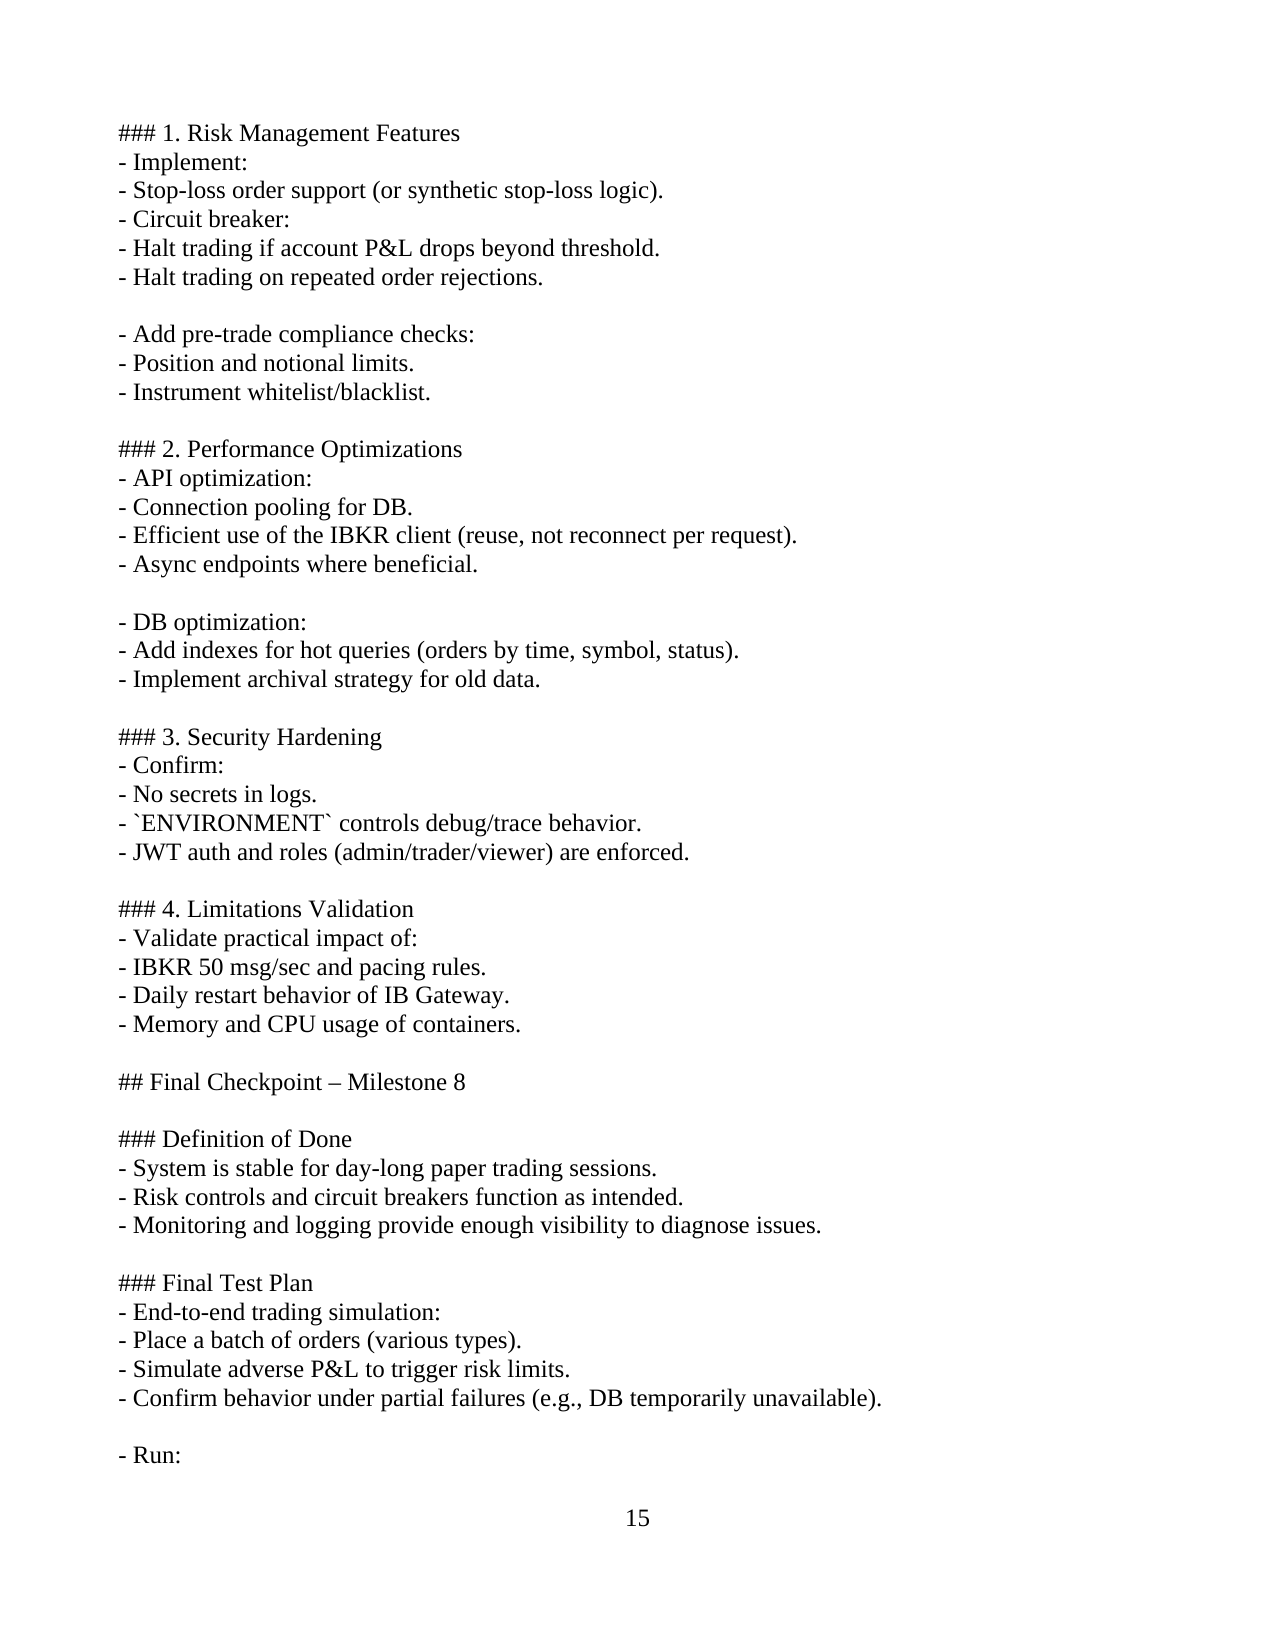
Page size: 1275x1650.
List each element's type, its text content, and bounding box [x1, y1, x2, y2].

text - Implement archival strategy for old data. [118, 664, 1157, 693]
text - Risk controls and circuit breakers function as intended. [118, 1182, 1157, 1211]
text - Add pre-trade compliance checks: [118, 319, 1157, 348]
text - Memory and CPU usage of containers. [118, 1009, 1157, 1038]
text ### 4. Limitations Validation [118, 894, 1157, 923]
text - Simulate adverse P&L to trigger risk limits. [118, 1354, 1157, 1383]
text - Instrument whitelist/blacklist. [118, 377, 1157, 406]
text - Halt trading if account P&L drops beyond threshold. [118, 233, 1157, 262]
text - System is stable for day-long paper trading sessions. [118, 1153, 1157, 1182]
text - API optimization: [118, 463, 1157, 492]
text ### Final Test Plan [118, 1268, 1157, 1297]
text - IBKR 50 msg/sec and pacing rules. [118, 952, 1157, 981]
text ### 2. Performance Optimizations [118, 434, 1157, 463]
text - Stop-loss order support (or synthetic stop-loss logic). [118, 176, 1157, 204]
text ### 3. Security Hardening [118, 722, 1157, 751]
text - Run: [118, 1441, 1157, 1469]
text - Position and notional limits. [118, 348, 1157, 377]
text - Connection pooling for DB. [118, 492, 1157, 521]
text - Place a batch of orders (various types). [118, 1326, 1157, 1354]
text - Efficient use of the IBKR client (reuse, not reconnect per request). [118, 521, 1157, 549]
text ### Definition of Done [118, 1124, 1157, 1153]
text - Confirm behavior under partial failures (e.g., DB temporarily unavailable). [118, 1383, 1157, 1412]
text - `ENVIRONMENT` controls debug/trace behavior. [118, 808, 1157, 837]
text - Circuit breaker: [118, 204, 1157, 233]
text - JWT auth and roles (admin/trader/viewer) are enforced. [118, 837, 1157, 866]
text - Monitoring and logging provide enough visibility to diagnose issues. [118, 1211, 1157, 1239]
text - Async endpoints where beneficial. [118, 549, 1157, 578]
text - Confirm: [118, 751, 1157, 779]
text ### 1. Risk Management Features [118, 118, 1157, 147]
text - DB optimization: [118, 607, 1157, 636]
text - Daily restart behavior of IB Gateway. [118, 981, 1157, 1009]
text - Validate practical impact of: [118, 923, 1157, 952]
text - End-to-end trading simulation: [118, 1297, 1157, 1326]
text ## Final Checkpoint – Milestone 8 [118, 1067, 1157, 1096]
text - Add indexes for hot queries (orders by time, symbol, status). [118, 636, 1157, 664]
text - No secrets in logs. [118, 779, 1157, 808]
text - Implement: [118, 147, 1157, 176]
text - Halt trading on repeated order rejections. [118, 262, 1157, 291]
